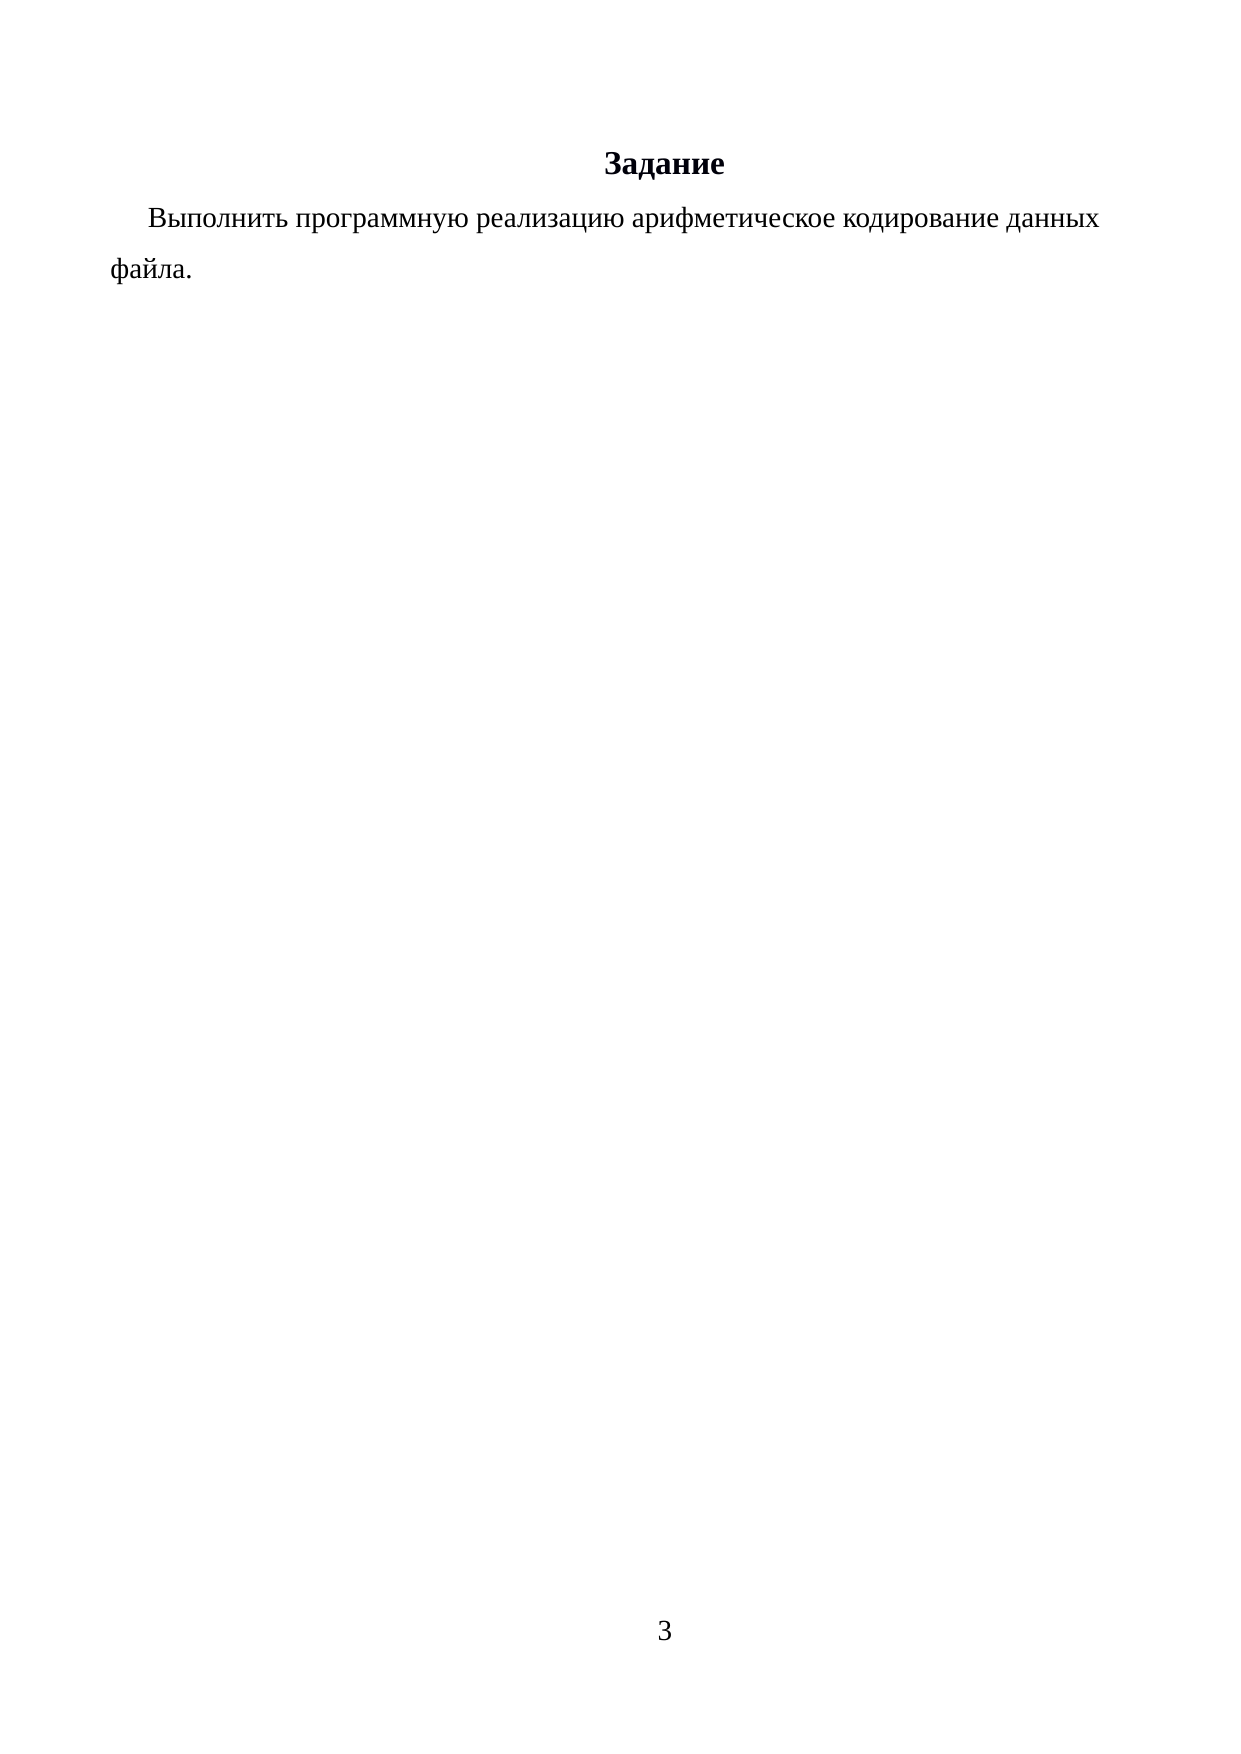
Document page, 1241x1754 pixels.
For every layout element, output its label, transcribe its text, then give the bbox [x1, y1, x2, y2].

subtitle Задание [148, 143, 1181, 181]
list файла. [110, 251, 1181, 284]
list Выполнить программную реализацию арифметическое кодирование данных [110, 201, 1181, 234]
